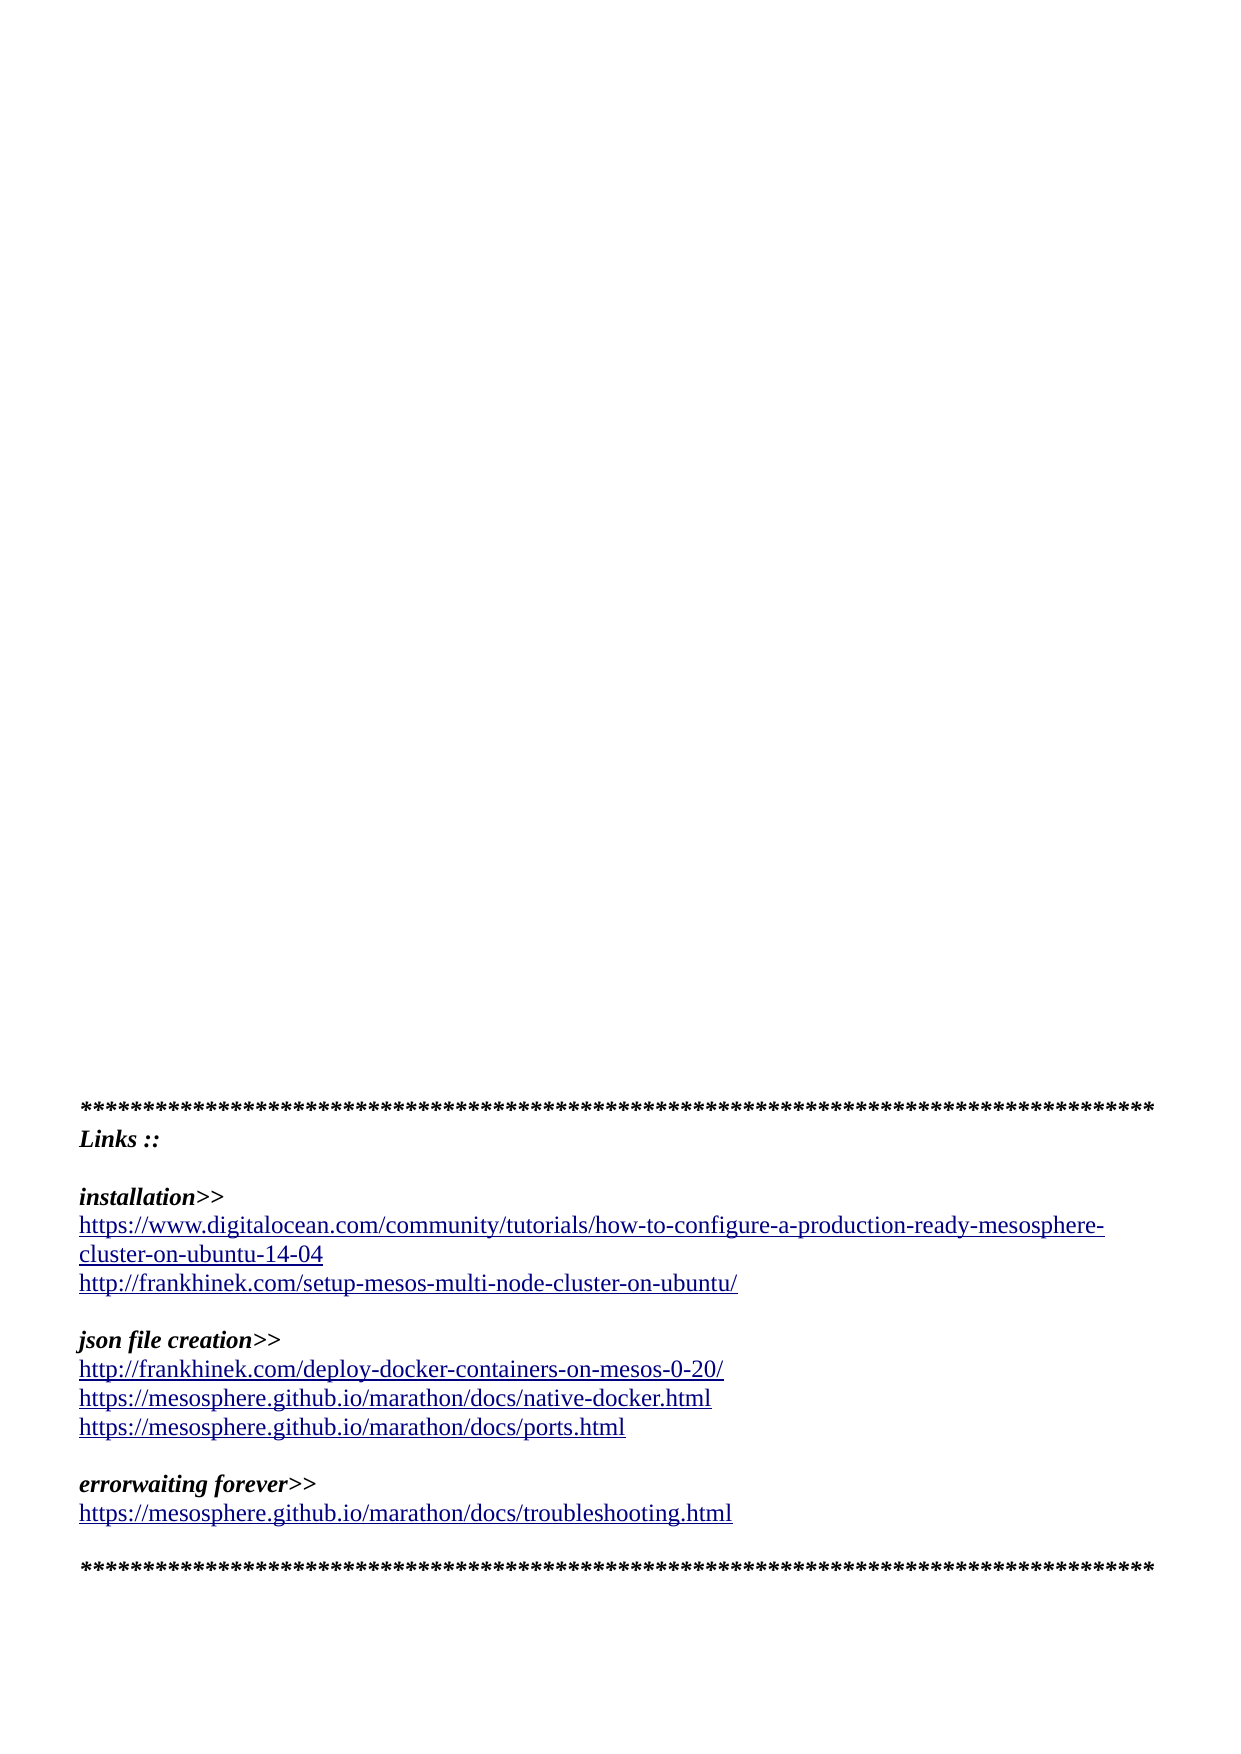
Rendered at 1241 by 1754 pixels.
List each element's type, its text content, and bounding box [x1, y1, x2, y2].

text https://mesosphere.github.io/marathon/docs/troubleshooting.html [79, 1498, 1159, 1527]
text http://frankhinek.com/setup-mesos-multi-node-cluster-on-ubuntu/ [79, 1268, 1159, 1297]
text https://mesosphere.github.io/marathon/docs/native-docker.html [79, 1383, 1159, 1412]
text ************************************************************************************** [79, 1556, 1159, 1584]
text ************************************************************************************** [79, 1096, 1159, 1124]
text Links :: [79, 1124, 1159, 1153]
text http://frankhinek.com/deploy-docker-containers-on-mesos-0-20/ [79, 1354, 1159, 1383]
text errorwaiting forever>> [79, 1469, 1159, 1498]
text https://mesosphere.github.io/marathon/docs/ports.html [79, 1412, 1159, 1441]
text https://www.digitalocean.com/community/tutorials/how-to-configure-a-production-ready-mesosphere-cluster-on-ubuntu-14-04 [79, 1211, 1159, 1268]
text json file creation>> [79, 1326, 1159, 1354]
text installation>> [79, 1182, 1159, 1211]
